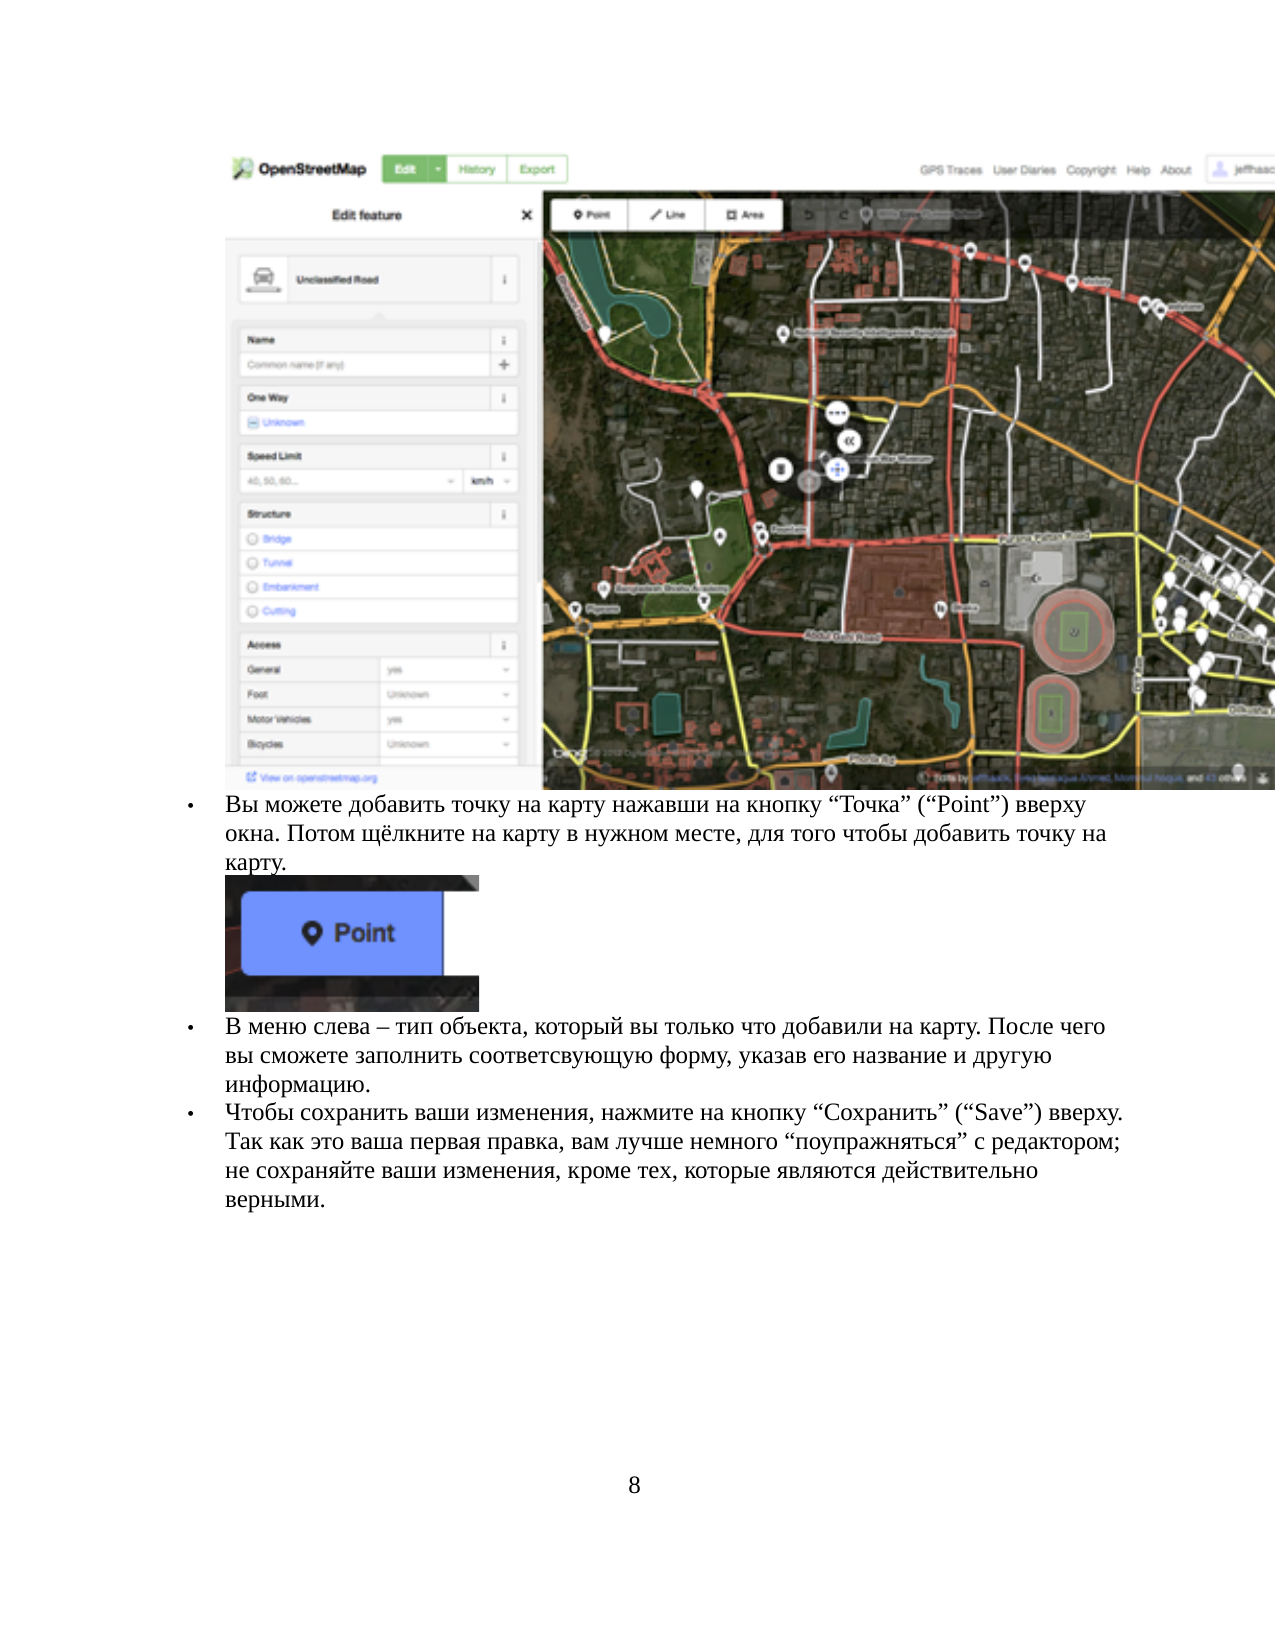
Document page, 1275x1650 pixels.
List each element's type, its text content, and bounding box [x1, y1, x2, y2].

list Вы можете добавить точку на карту нажавши на кнопку “Точка” (“Point”) вверху окна. Потом щёлкните на карту в нужном месте, для того чтобы добавить точку на карту. [187, 789, 1125, 876]
picture [225, 875, 480, 1012]
list Чтобы сохранить ваши изменения, нажмите на кнопку “Сохранить” (“Save”) вверху. Так как это ваша первая правка, вам лучше немного “поупражняться” с редактором; не сохраняйте ваши изменения, кроме тех, которые являются действительно верными. [187, 1097, 1125, 1212]
picture [225, 150, 1275, 790]
list В меню слева – тип объекта, который вы только что добавили на карту. После чего вы сможете заполнить соответсвующую форму, указав его название и другую информацию. [187, 1011, 1125, 1097]
